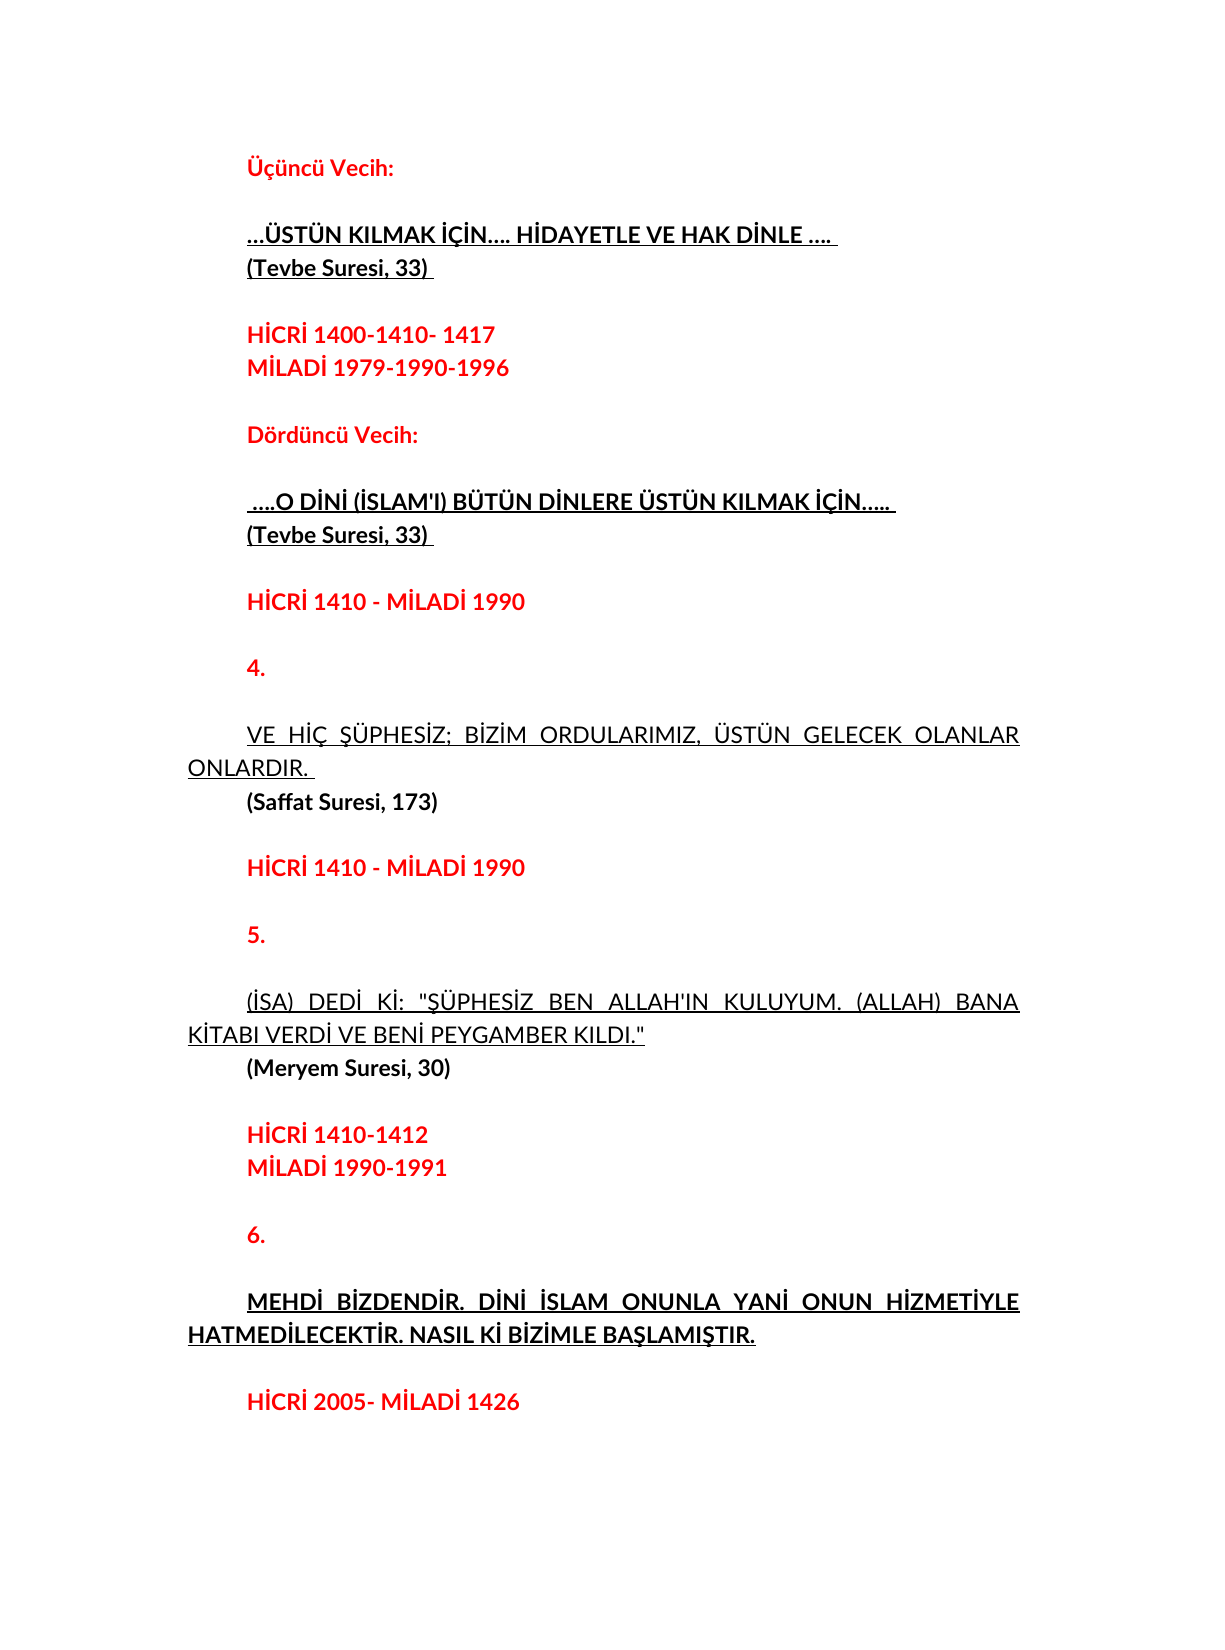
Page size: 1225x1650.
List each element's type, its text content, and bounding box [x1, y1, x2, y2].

text HİCRİ 1410 - MİLADİ 1990 [187, 583, 1020, 617]
text MİLADİ 1979-1990-1996 [187, 350, 1020, 383]
text 4. [187, 650, 1020, 683]
text HİCRİ 2005- MİLADİ 1426 [187, 1383, 1020, 1417]
text 5. [187, 917, 1020, 950]
text HİCRİ 1410-1412 [187, 1117, 1020, 1150]
text HİCRİ 1410 - MİLADİ 1990 [187, 850, 1020, 883]
text (İSA) DEDİ Kİ: "ŞÜPHESİZ BEN ALLAH'IN KULUYUM. (ALLAH) BANA KİTABI VERDİ VE BENİ PEYGAMBER KILDI." [187, 983, 1020, 1050]
text …ÜSTÜN KILMAK İÇİN…. HİDAYETLE VE HAK DİNLE …. [187, 217, 1020, 250]
text (Tevbe Suresi, 33) [187, 250, 1020, 283]
text Dördüncü Vecih: [187, 417, 1020, 450]
text ….O DİNİ (İSLAM'I) BÜTÜN DİNLERE ÜSTÜN KILMAK İÇİN….. [187, 483, 1020, 517]
text VE HİÇ ŞÜPHESİZ; BİZİM ORDULARIMIZ, ÜSTÜN GELECEK OLANLAR ONLARDIR. [187, 717, 1020, 783]
text 6. [187, 1217, 1020, 1250]
text Üçüncü Vecih: [187, 150, 1020, 183]
text MEHDİ BİZDENDİR. DİNİ İSLAM ONUNLA YANİ ONUN HİZMETİYLE HATMEDİLECEKTİR. NASIL Kİ BİZİMLE BAŞLAMIŞTIR. [187, 1283, 1020, 1350]
text (Tevbe Suresi, 33) [187, 517, 1020, 550]
text HİCRİ 1400-1410- 1417 [187, 317, 1020, 350]
text (Saffat Suresi, 173) [187, 783, 1020, 817]
text (Meryem Suresi, 30) [187, 1050, 1020, 1083]
text MİLADİ 1990-1991 [187, 1150, 1020, 1183]
